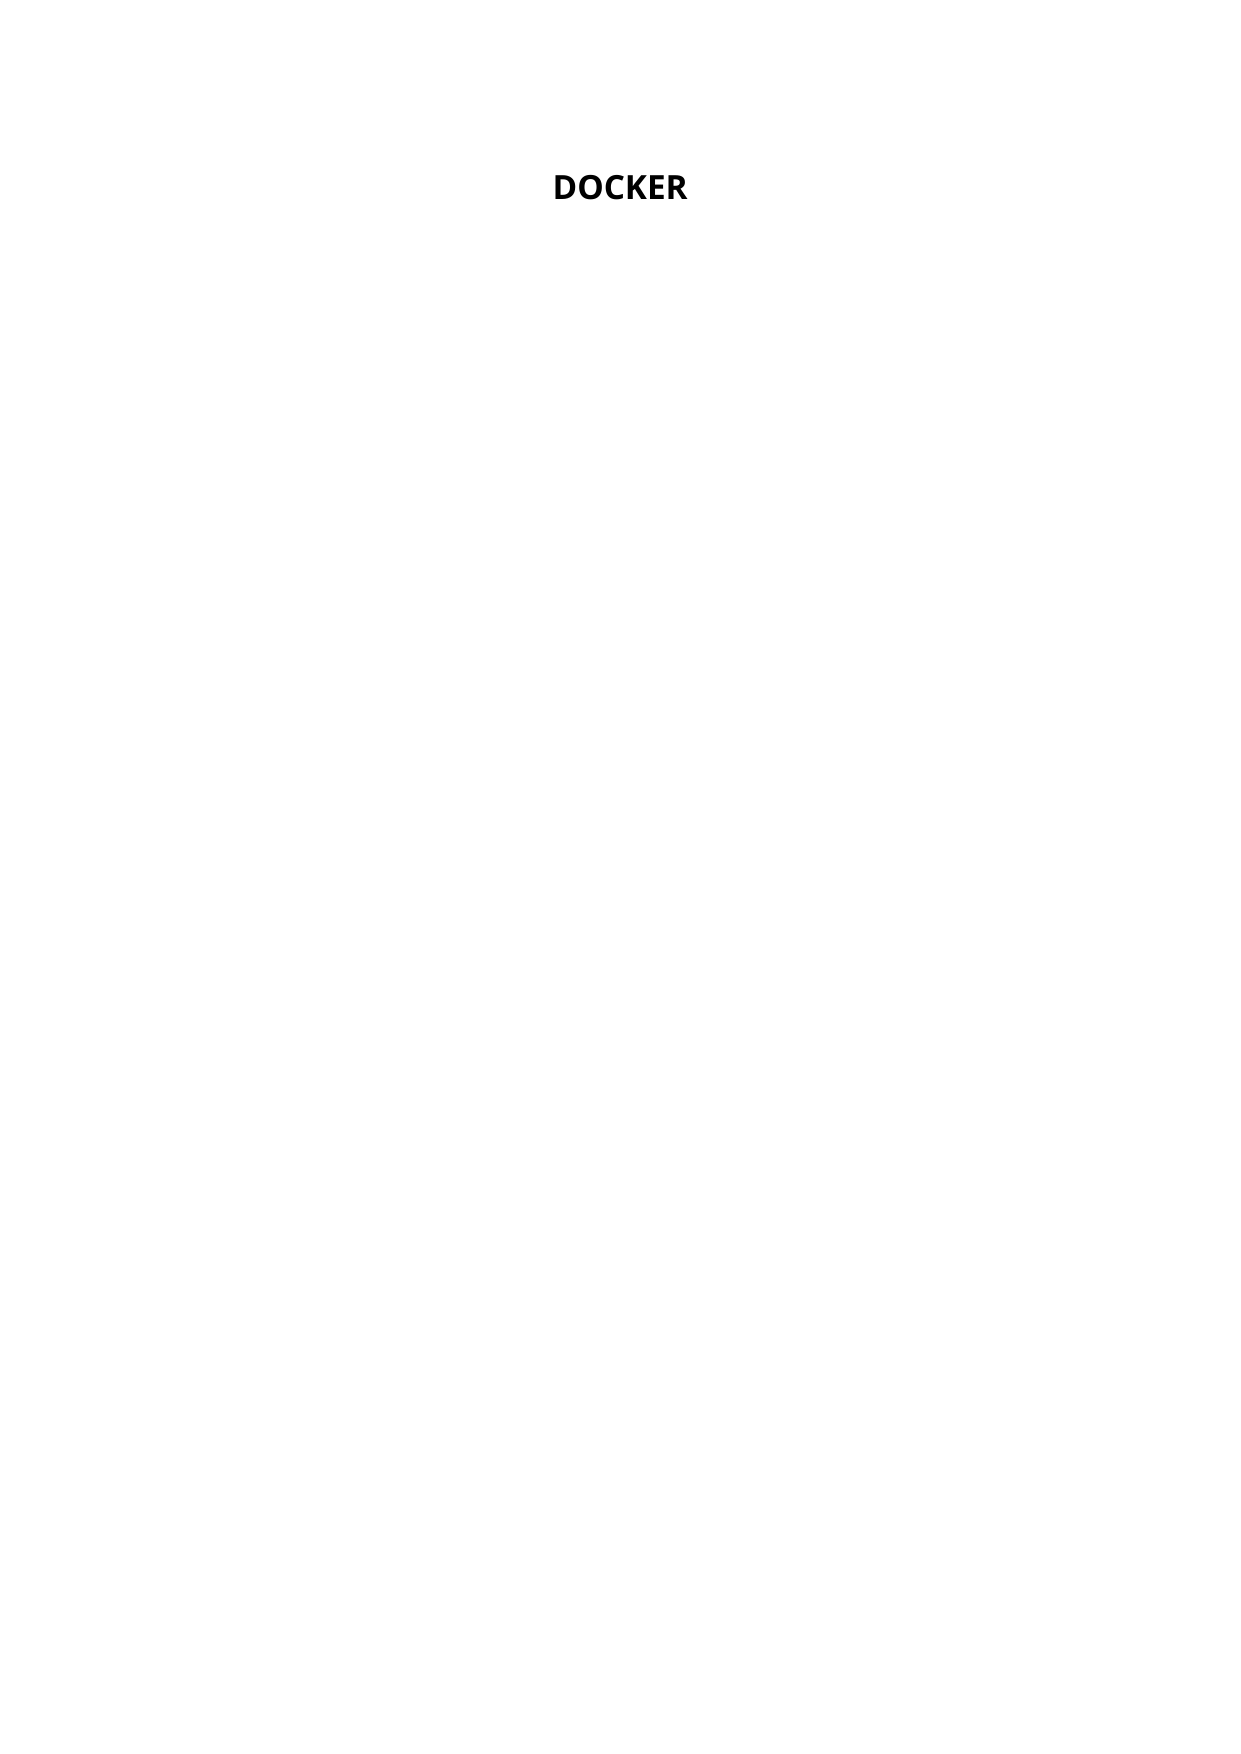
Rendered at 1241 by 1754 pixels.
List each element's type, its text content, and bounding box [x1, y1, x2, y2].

text DOCKER [118, 163, 1122, 209]
